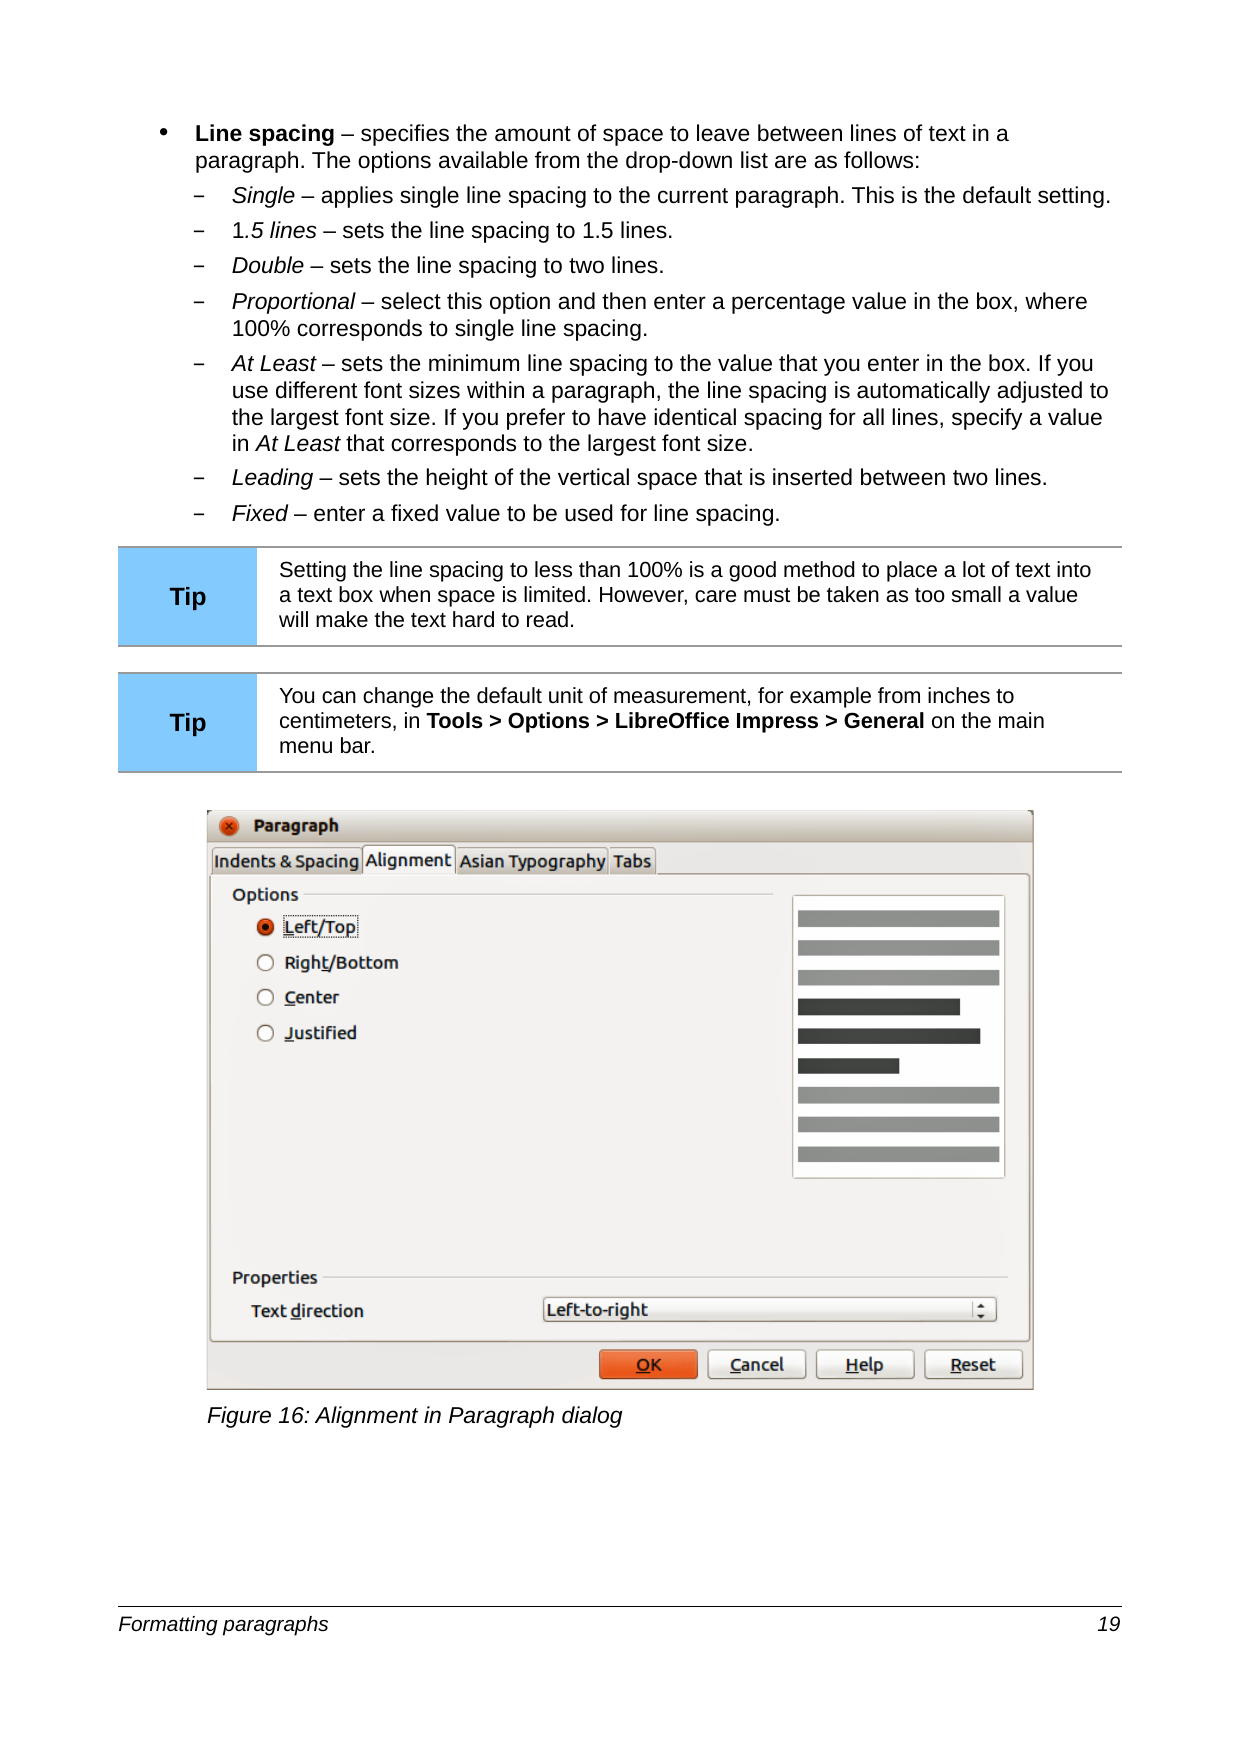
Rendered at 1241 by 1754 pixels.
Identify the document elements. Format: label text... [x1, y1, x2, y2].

list Line spacing – specifies the amount of space to leave between lines of text in a paragraph. The options available from the drop-down list are as follows: [156, 118, 1122, 174]
list Proportional – select this option and then enter a percentage value in the box, where 100% corresponds to single line spacing. [193, 286, 1122, 342]
list Leading – sets the height of the vertical space that is inserted between two lines. [193, 462, 1122, 492]
list At Least – sets the minimum line spacing to the value that you enter in the box. If you use different font sizes within a paragraph, the line spacing is automatically adjusted to the largest font size. If you prefer to have identical spacing for all lines, specify a value in At Least that corresponds to the largest font size. [193, 348, 1122, 456]
table_header Tip [118, 548, 257, 645]
list 1.5 lines – sets the line spacing to 1.5 lines. [193, 215, 1122, 244]
table_header Tip [118, 674, 257, 771]
list Single – applies single line spacing to the current paragraph. This is the default setting. [193, 180, 1122, 209]
text Figure 16: Alignment in Paragraph dialog [207, 1402, 1033, 1428]
list Fixed – enter a fixed value to be used for line spacing. [193, 498, 1122, 527]
picture [206, 810, 1034, 1390]
list Double – sets the line spacing to two lines. [193, 251, 1122, 280]
table_header You can change the default unit of measurement, for example from inches to centimeters, in Tools > Options > LibreOffice Impress > General on the main menu bar. [258, 674, 1122, 771]
table_header Setting the line spacing to less than 100% is a good method to place a lot of text into a text box when space is limited. However, care must be taken as too small a value will make the text hard to read. [258, 548, 1122, 645]
